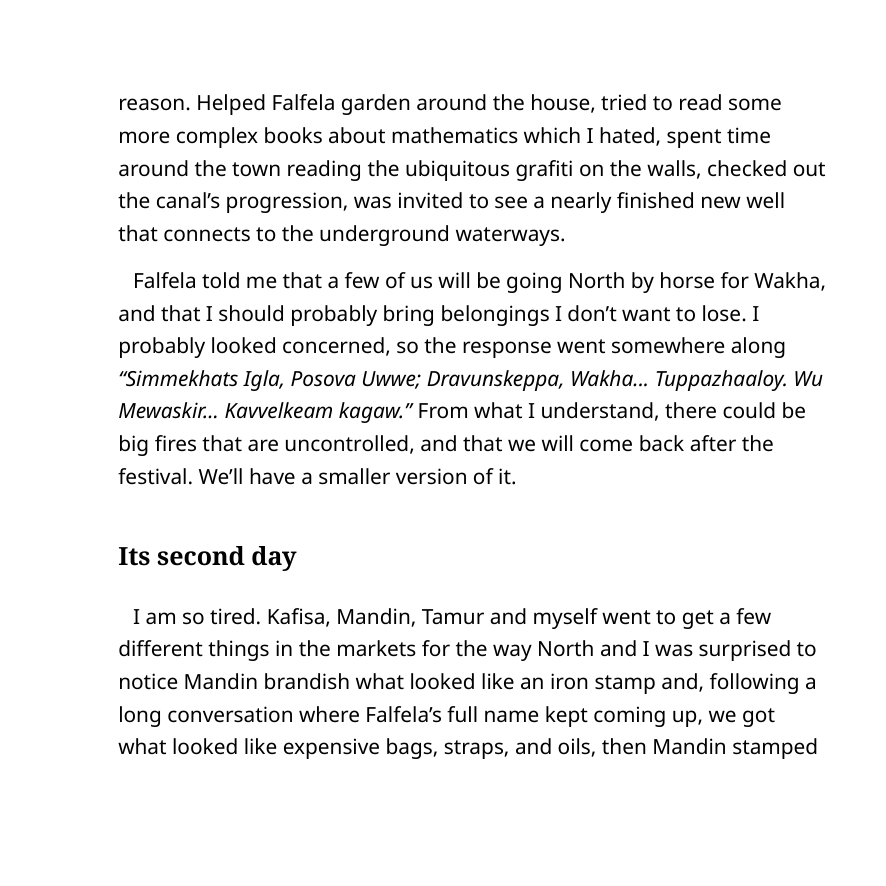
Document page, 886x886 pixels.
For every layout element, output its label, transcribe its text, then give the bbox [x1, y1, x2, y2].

text I am so tired. Kafisa, Mandin, Tamur and myself went to get a few different things in the markets for the way North and I was surprised to notice Mandin brandish what looked like an iron stamp and, following a long conversation where Falfela’s full name kept coming up, we got what looked like expensive bags, straps, and oils, then Mandin stamped [118, 602, 827, 761]
subtitle Its second day [118, 538, 827, 572]
text Falfela told me that a few of us will be going North by horse for Wakha, and that I should probably bring belongings I don’t want to lose. I probably looked concerned, so the response went somewhere along “Simmekhats Igla, Posova Uwwe; Dravunskeppa, Wakha... Tuppazhaaloy. Wu Mewaskir... Kavvelkeam kagaw.” From what I understand, there could be big fires that are uncontrolled, and that we will come back after the festival. We’ll have a smaller version of it. [118, 266, 827, 490]
text reason. Helped Falfela garden around the house, tried to read some more complex books about mathematics which I hated, spent time around the town reading the ubiquitous grafiti on the walls, checked out the canal’s progression, was invited to see a nearly finished new well that connects to the underground waterways. [118, 88, 827, 247]
